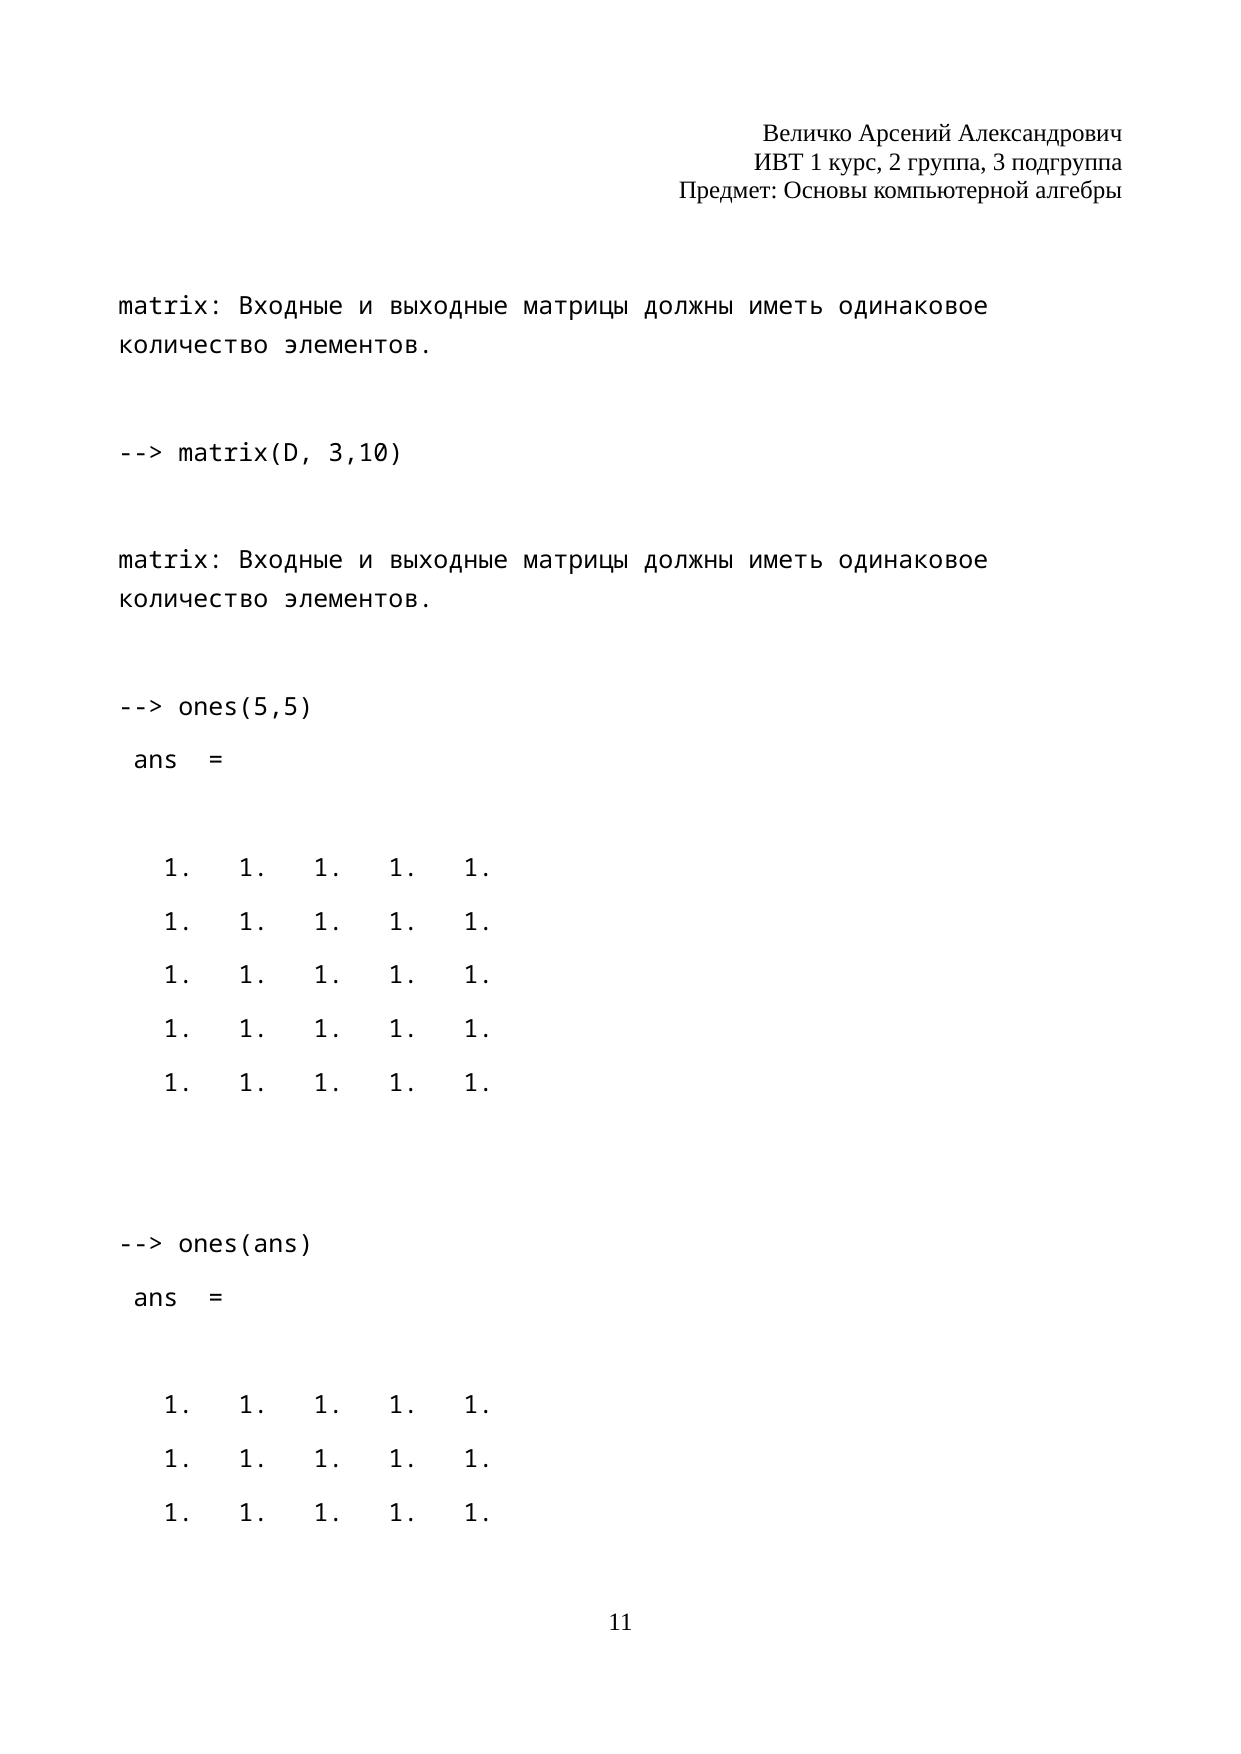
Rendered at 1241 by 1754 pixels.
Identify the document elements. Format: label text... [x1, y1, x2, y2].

text 1. 1. 1. 1. 1. [118, 1065, 1122, 1099]
text matrix: Входные и выходные матрицы должны иметь одинаковое количество элементов. [118, 288, 1122, 361]
text ans = [118, 742, 1122, 776]
text --> ones(5,5) [118, 688, 1122, 722]
text 1. 1. 1. 1. 1. [118, 1441, 1122, 1475]
text matrix: Входные и выходные матрицы должны иметь одинаковое количество элементов. [118, 542, 1122, 615]
text --> matrix(D, 3,10) [118, 434, 1122, 468]
text --> ones(ans) [118, 1226, 1122, 1260]
text 1. 1. 1. 1. 1. [118, 1011, 1122, 1045]
text 1. 1. 1. 1. 1. [118, 1387, 1122, 1421]
text 1. 1. 1. 1. 1. [118, 903, 1122, 937]
text 1. 1. 1. 1. 1. [118, 1495, 1122, 1529]
text ans = [118, 1280, 1122, 1314]
text 1. 1. 1. 1. 1. [118, 850, 1122, 884]
text 1. 1. 1. 1. 1. [118, 957, 1122, 991]
